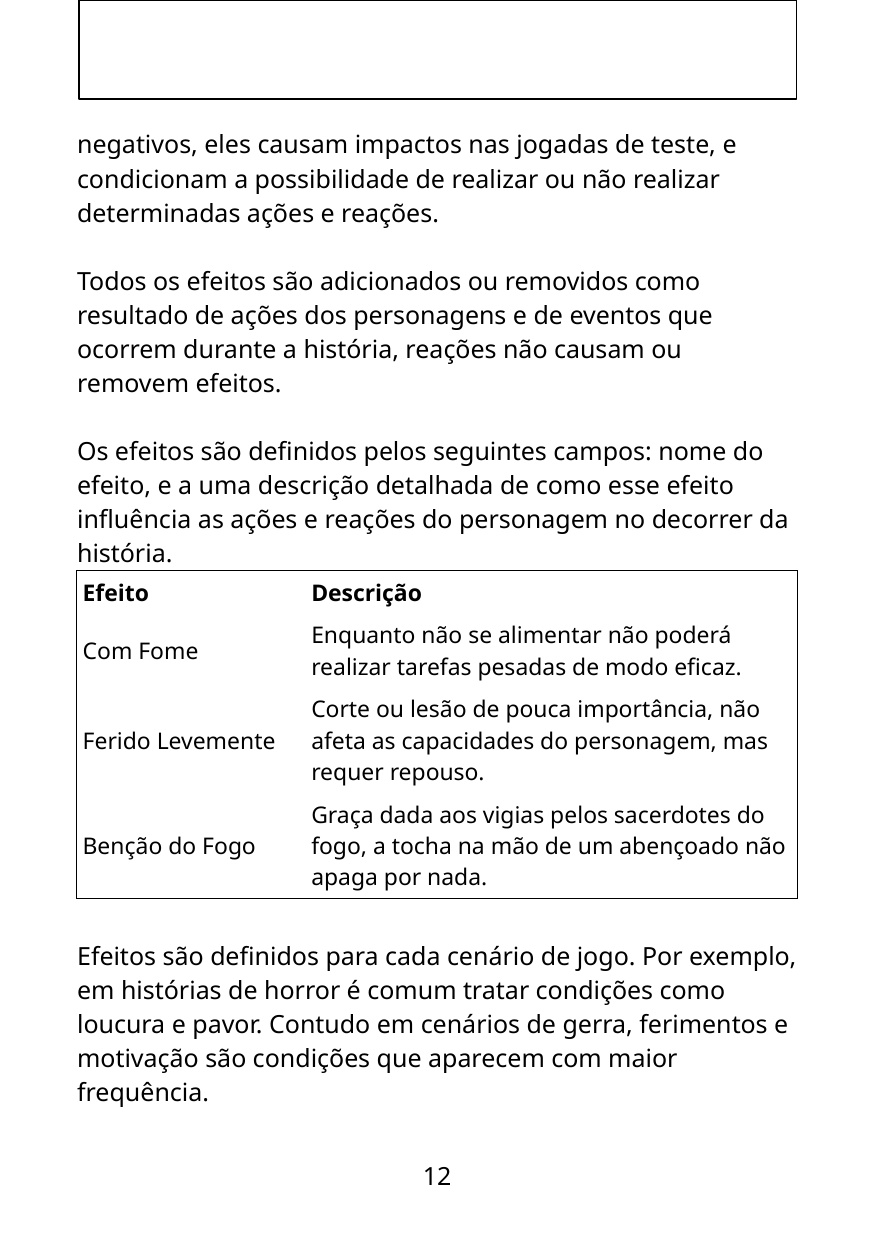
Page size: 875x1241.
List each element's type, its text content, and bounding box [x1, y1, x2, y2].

text Todos os efeitos são adicionados ou removidos como resultado de ações dos personagens e de eventos que ocorrem durante a história, reações não causam ou removem efeitos. [77, 263, 797, 400]
table_cell Ferido Levemente [77, 688, 305, 793]
table_cell Corte ou lesão de pouca importância, não afeta as capacidades do personagem, mas requer repouso. [305, 688, 797, 793]
table_cell Graça dada aos vigias pelos sacerdotes do fogo, a tocha na mão de um abençoado não apaga por nada. [305, 793, 797, 898]
table_cell Benção do Fogo [77, 793, 305, 898]
table_header Efeito [77, 571, 305, 614]
table_cell Enquanto não se alimentar não poderá realizar tarefas pesadas de modo eficaz. [305, 614, 797, 688]
table_cell Com Fome [77, 614, 305, 688]
text Efeitos são definidos para cada cenário de jogo. Por exemplo, em histórias de horror é comum tratar condições como loucura e pavor. Contudo em cenários de gerra, ferimentos e motivação são condições que aparecem com maior frequência. [77, 939, 797, 1109]
text Os efeitos são definidos pelos seguintes campos: nome do efeito, e a uma descrição detalhada de como esse efeito influência as ações e reações do personagem no decorrer da história. [77, 434, 797, 570]
table_header Descrição [305, 571, 797, 614]
text negativos, eles causam impactos nas jogadas de teste, e condicionam a possibilidade de realizar ou não realizar determinadas ações e reações. [77, 59, 797, 229]
